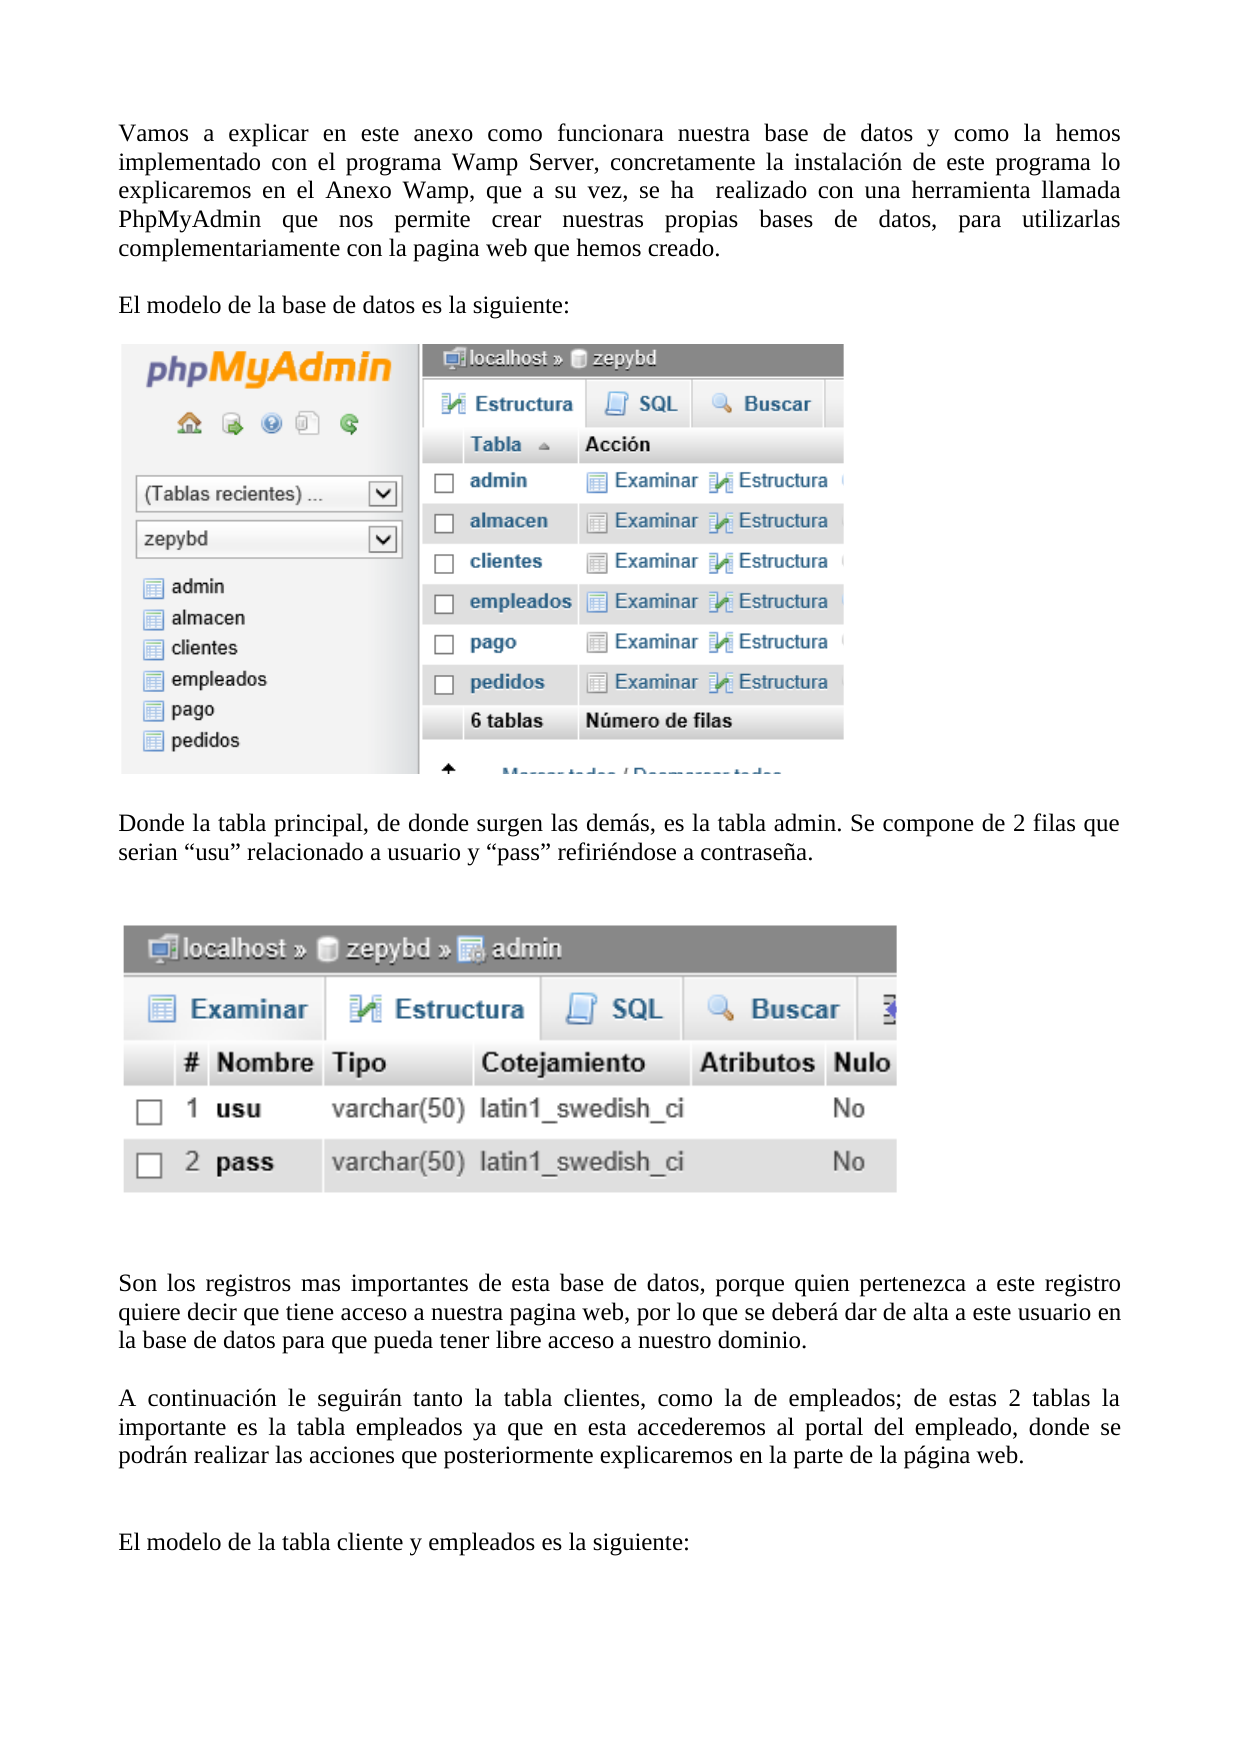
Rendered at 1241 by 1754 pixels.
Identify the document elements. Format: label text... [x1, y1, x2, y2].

text Son los registros mas importantes de esta base de datos, porque quien pertenezca a este registro quiere decir que tiene acceso a nuestra pagina web, por lo que se deberá dar de alta a este usuario en la base de datos para que pueda tener libre acceso a nuestro dominio. [118, 1268, 1122, 1354]
text Vamos a explicar en este anexo como funcionara nuestra base de datos y como la hemos implementado con el programa Wamp Server, concretamente la instalación de este programa lo explicaremos en el Anexo Wamp, que a su vez, se ha realizado con una herramienta llamada PhpMyAdmin que nos permite crear nuestras propias bases de datos, para utilizarlas complementariamente con la pagina web que hemos creado. [118, 118, 1122, 262]
text Donde la tabla principal, de donde surgen las demás, es la tabla admin. Se compone de 2 filas que serian “usu” relacionado a usuario y “pass” refiriéndose a contraseña. [118, 808, 1122, 866]
text A continuación le seguirán tanto la tabla clientes, como la de empleados; de estas 2 tablas la importante es la tabla empleados ya que en esta accederemos al portal del empleado, donde se podrán realizar las acciones que posteriormente explicaremos en la parte de la página web. [118, 1383, 1122, 1469]
text El modelo de la base de datos es la siguiente: [118, 291, 1122, 319]
text El modelo de la tabla cliente y empleados es la siguiente: [118, 1527, 1122, 1556]
